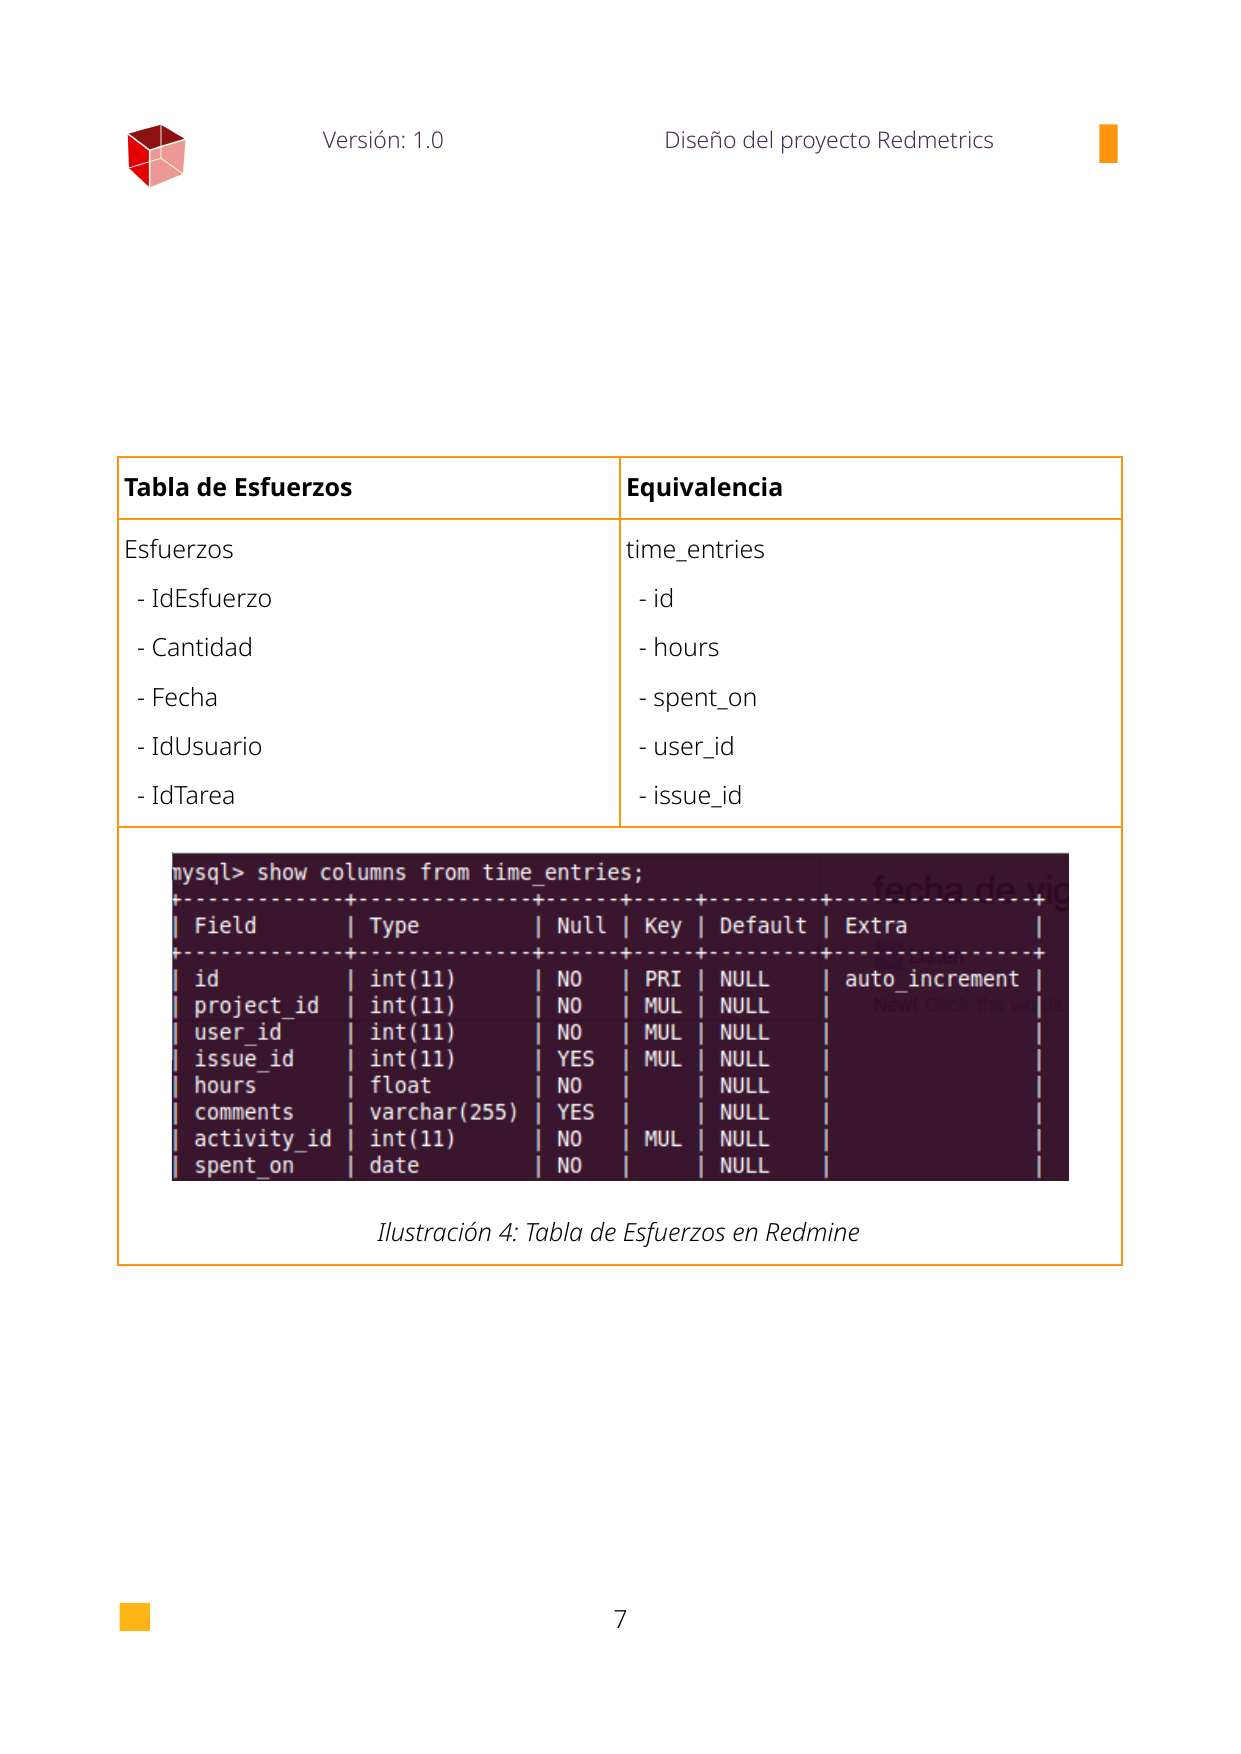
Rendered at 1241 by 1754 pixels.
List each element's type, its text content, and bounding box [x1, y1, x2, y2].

table_cell [119, 828, 1121, 852]
table_header Tabla de Esfuerzos [119, 458, 619, 518]
picture [123, 123, 189, 189]
table_header Equivalencia [621, 458, 1121, 518]
picture [171, 852, 1069, 1181]
table_cell Esfuerzos - IdEsfuerzo - Cantidad - Fecha - IdUsuario - IdTarea [119, 520, 619, 826]
table_cell [119, 853, 1121, 1263]
table_cell time_entries - id - hours - spent_on - user_id - issue_id [621, 520, 1121, 826]
